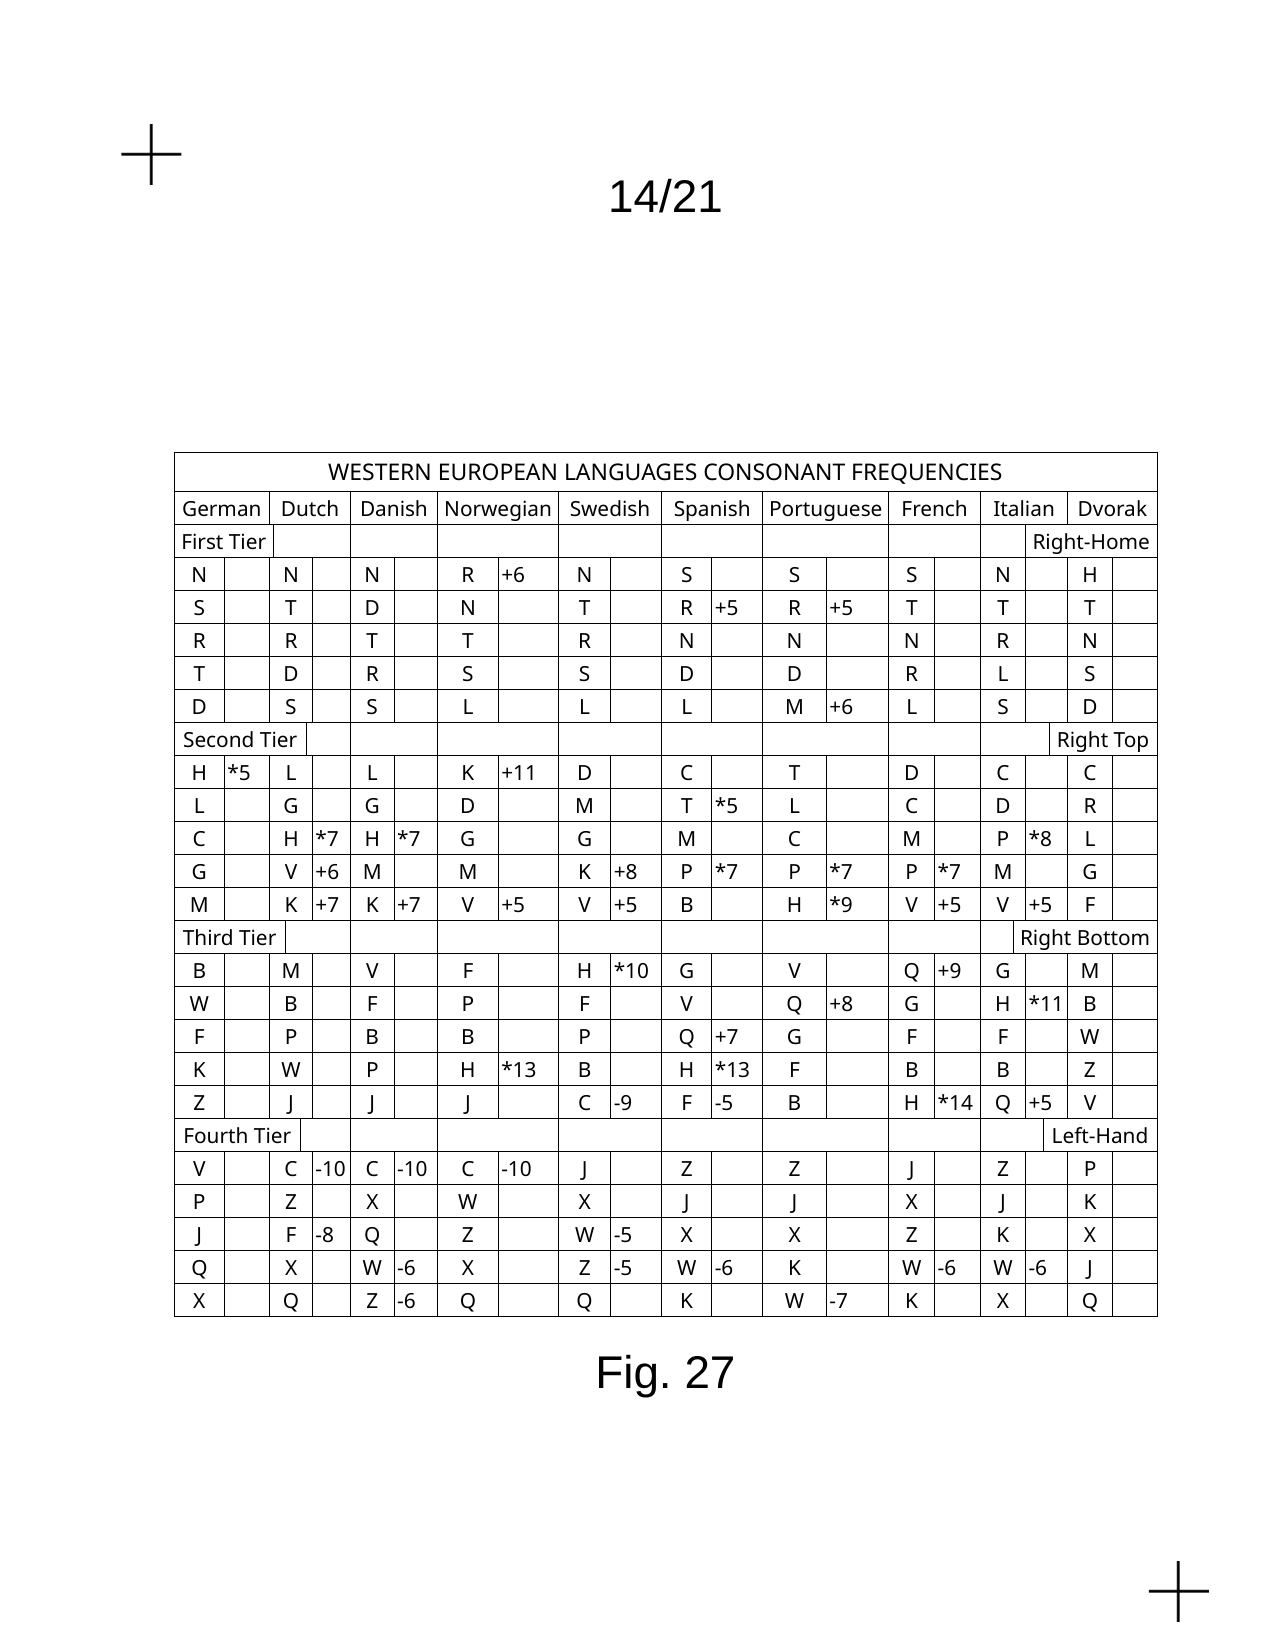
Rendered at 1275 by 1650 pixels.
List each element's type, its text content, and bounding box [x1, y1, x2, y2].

table_cell Q [351, 1218, 394, 1250]
table_cell [827, 624, 888, 656]
table_cell [981, 1119, 1043, 1151]
table_cell T [763, 756, 826, 788]
table_cell [712, 1284, 762, 1316]
table_cell C [438, 1152, 498, 1184]
table_cell [611, 1185, 661, 1217]
table_cell V [763, 954, 826, 986]
table_cell [1113, 1152, 1157, 1184]
table_cell -5 [712, 1086, 762, 1118]
table_cell X [351, 1185, 394, 1217]
table_cell B [559, 1053, 610, 1085]
table_cell [1026, 789, 1067, 821]
table_cell [1026, 657, 1067, 689]
table_cell C [270, 1152, 312, 1184]
table_cell T [175, 657, 224, 689]
table_cell [662, 1119, 762, 1151]
table_cell [1026, 1284, 1067, 1316]
table_cell *7 [395, 822, 437, 854]
table_cell P [763, 855, 826, 887]
table_cell Z [889, 1218, 934, 1250]
table_cell S [1068, 657, 1112, 689]
table_cell [1026, 591, 1067, 623]
table_cell [225, 822, 269, 854]
table_cell F [981, 1020, 1025, 1052]
table_cell -5 [611, 1251, 661, 1283]
table_cell Z [270, 1185, 312, 1217]
table_cell [935, 1185, 980, 1217]
table_cell [611, 1152, 661, 1184]
table_cell Q [662, 1020, 711, 1052]
table_cell B [270, 987, 312, 1019]
table_cell [889, 525, 980, 557]
table_cell *11 [1026, 987, 1067, 1019]
table_cell [1026, 558, 1067, 590]
table_cell K [1068, 1185, 1112, 1217]
table_cell J [763, 1185, 826, 1217]
table_cell [225, 657, 269, 689]
table_cell S [351, 690, 394, 722]
table_cell [351, 525, 437, 557]
table_cell K [559, 855, 610, 887]
table_cell [1113, 822, 1157, 854]
table_cell F [763, 1053, 826, 1085]
table_cell [225, 624, 269, 656]
picture [1148, 1561, 1209, 1622]
table_cell W [1068, 1020, 1112, 1052]
table_cell K [351, 888, 394, 920]
table_cell T [662, 789, 711, 821]
table_cell [395, 1053, 437, 1085]
table_cell [395, 789, 437, 821]
table_cell [395, 954, 437, 986]
table_cell +5 [611, 888, 661, 920]
table_cell *14 [935, 1086, 980, 1118]
table_cell [1113, 1284, 1157, 1316]
table_cell [274, 525, 350, 557]
table_cell W [438, 1185, 498, 1217]
table_cell H [763, 888, 826, 920]
table_cell Z [981, 1152, 1025, 1184]
table_cell T [438, 624, 498, 656]
table_cell D [270, 657, 312, 689]
table_cell [1113, 1020, 1157, 1052]
table_cell [499, 1251, 558, 1283]
table_cell D [175, 690, 224, 722]
table_cell *9 [827, 888, 888, 920]
table_cell [712, 624, 762, 656]
table_cell P [1068, 1152, 1112, 1184]
table_cell -9 [611, 1086, 661, 1118]
table_cell [313, 558, 350, 590]
table_cell T [559, 591, 610, 623]
table_cell [313, 1020, 350, 1052]
table_cell Swedish [559, 492, 661, 524]
table_cell [611, 987, 661, 1019]
table_cell *10 [611, 954, 661, 986]
table_cell C [175, 822, 224, 854]
table_cell [1113, 1251, 1157, 1283]
table_cell +7 [712, 1020, 762, 1052]
table_cell L [1068, 822, 1112, 854]
table_cell L [662, 690, 711, 722]
table_cell F [351, 987, 394, 1019]
table_cell [611, 1053, 661, 1085]
table_cell [1113, 1218, 1157, 1250]
table_cell T [351, 624, 394, 656]
table_cell [763, 921, 888, 953]
table_cell S [438, 657, 498, 689]
table_cell +5 [827, 591, 888, 623]
table_cell Z [763, 1152, 826, 1184]
table_cell [313, 954, 350, 986]
table_cell [351, 921, 437, 953]
table_cell [827, 954, 888, 986]
table_cell [611, 1020, 661, 1052]
table_cell -10 [499, 1152, 558, 1184]
table_cell +11 [499, 756, 558, 788]
table_cell H [559, 954, 610, 986]
table_cell T [270, 591, 312, 623]
table_cell G [438, 822, 498, 854]
table_cell [395, 624, 437, 656]
table_cell R [981, 624, 1025, 656]
table_cell Z [351, 1284, 394, 1316]
table_cell [1026, 954, 1067, 986]
table_cell -10 [313, 1152, 350, 1184]
table_cell -8 [313, 1218, 350, 1250]
table_cell V [351, 954, 394, 986]
table_cell H [1068, 558, 1112, 590]
table_cell [225, 1020, 269, 1052]
table_cell B [981, 1053, 1025, 1085]
table_cell W [662, 1251, 711, 1283]
table_cell [827, 1020, 888, 1052]
table_cell French [889, 492, 980, 524]
table_cell [395, 1185, 437, 1217]
table_cell -6 [935, 1251, 980, 1283]
table_cell [225, 888, 269, 920]
table_cell N [981, 558, 1025, 590]
table_cell [313, 1053, 350, 1085]
table_cell W [175, 987, 224, 1019]
table_cell +5 [1026, 888, 1067, 920]
table_cell V [981, 888, 1025, 920]
table_cell [313, 591, 350, 623]
table_cell M [351, 855, 394, 887]
table_cell [1113, 756, 1157, 788]
table_cell *5 [225, 756, 269, 788]
table_cell Z [175, 1086, 224, 1118]
table_cell X [559, 1185, 610, 1217]
table_cell D [981, 789, 1025, 821]
table_cell P [981, 822, 1025, 854]
table_cell [1026, 1185, 1067, 1217]
table_cell L [270, 756, 312, 788]
table_cell N [270, 558, 312, 590]
table_cell V [662, 987, 711, 1019]
table_cell L [763, 789, 826, 821]
table_cell F [175, 1020, 224, 1052]
table_cell K [763, 1251, 826, 1283]
table_cell W [559, 1218, 610, 1250]
table_cell W [889, 1251, 934, 1283]
table_cell [763, 723, 888, 755]
table_cell N [662, 624, 711, 656]
table_cell [225, 690, 269, 722]
table_cell [981, 921, 1013, 953]
table_cell +8 [611, 855, 661, 887]
table_cell R [351, 657, 394, 689]
table_cell [935, 756, 980, 788]
table_cell R [175, 624, 224, 656]
table_cell K [889, 1284, 934, 1316]
table_cell S [981, 690, 1025, 722]
table_cell [286, 921, 350, 953]
table_cell C [763, 822, 826, 854]
table_cell [395, 1020, 437, 1052]
table_cell S [175, 591, 224, 623]
table_cell [1026, 1020, 1067, 1052]
table_cell [395, 1086, 437, 1118]
table_cell [1113, 624, 1157, 656]
table_cell -6 [395, 1251, 437, 1283]
table_cell J [981, 1185, 1025, 1217]
table_cell *7 [313, 822, 350, 854]
table_cell [935, 822, 980, 854]
table_cell K [662, 1284, 711, 1316]
table_cell [499, 822, 558, 854]
table_cell M [662, 822, 711, 854]
table_cell [935, 690, 980, 722]
table_cell R [270, 624, 312, 656]
table_cell X [270, 1251, 312, 1283]
table_cell R [1068, 789, 1112, 821]
table_cell Q [270, 1284, 312, 1316]
table_cell M [763, 690, 826, 722]
table_cell F [1068, 888, 1112, 920]
table_cell -10 [395, 1152, 437, 1184]
table_cell [225, 855, 269, 887]
table_cell Portuguese [763, 492, 888, 524]
table_cell [1113, 855, 1157, 887]
table_cell Dutch [270, 492, 350, 524]
table_cell [662, 525, 762, 557]
table_cell Z [662, 1152, 711, 1184]
table_cell [935, 1053, 980, 1085]
table_cell X [763, 1218, 826, 1250]
table_cell [1026, 1053, 1067, 1085]
table_cell B [1068, 987, 1112, 1019]
table_cell [313, 1185, 350, 1217]
table_cell [712, 888, 762, 920]
table_cell [313, 1284, 350, 1316]
table_cell R [889, 657, 934, 689]
table_cell P [889, 855, 934, 887]
table_cell X [175, 1284, 224, 1316]
table_cell Q [763, 987, 826, 1019]
table_cell First Tier [175, 525, 273, 557]
table_cell C [1068, 756, 1112, 788]
table_cell D [889, 756, 934, 788]
table_cell R [559, 624, 610, 656]
table_cell [662, 723, 762, 755]
table_cell [225, 591, 269, 623]
table_cell +6 [499, 558, 558, 590]
table_cell T [981, 591, 1025, 623]
table_cell [351, 1119, 437, 1151]
table_cell N [763, 624, 826, 656]
table_cell [611, 558, 661, 590]
table_cell [981, 525, 1025, 557]
table_cell H [175, 756, 224, 788]
table_cell H [981, 987, 1025, 1019]
table_header WESTERN EUROPEAN LANGUAGES CONSONANT FREQUENCIES [175, 453, 1157, 491]
table_cell Second Tier [175, 723, 306, 755]
table_cell [499, 1086, 558, 1118]
table_cell V [175, 1152, 224, 1184]
table_cell [712, 558, 762, 590]
table_cell [827, 1152, 888, 1184]
table_cell [301, 1119, 350, 1151]
table_cell W [981, 1251, 1025, 1283]
table_cell Q [438, 1284, 498, 1316]
table_cell C [351, 1152, 394, 1184]
table_cell K [270, 888, 312, 920]
table_cell [499, 591, 558, 623]
table_cell [827, 756, 888, 788]
table_cell G [662, 954, 711, 986]
table_cell P [438, 987, 498, 1019]
table_cell [827, 789, 888, 821]
table_cell [313, 756, 350, 788]
table_cell J [662, 1185, 711, 1217]
table_cell *13 [712, 1053, 762, 1085]
table_cell K [175, 1053, 224, 1085]
table_cell [499, 690, 558, 722]
table_cell G [270, 789, 312, 821]
table_cell [763, 1119, 888, 1151]
table_cell C [559, 1086, 610, 1118]
table_cell [438, 525, 558, 557]
table_cell T [889, 591, 934, 623]
table_cell [225, 1251, 269, 1283]
text Fig. 27 [150, 1345, 1181, 1398]
table_cell R [438, 558, 498, 590]
table_cell V [889, 888, 934, 920]
table_cell M [270, 954, 312, 986]
table_cell [499, 987, 558, 1019]
table_cell [225, 1086, 269, 1118]
table_cell [827, 1251, 888, 1283]
table_cell [395, 690, 437, 722]
table_cell [827, 1086, 888, 1118]
table_cell [225, 954, 269, 986]
table_cell [712, 987, 762, 1019]
table_cell N [559, 558, 610, 590]
table_cell W [763, 1284, 826, 1316]
table_cell +5 [935, 888, 980, 920]
table_cell P [175, 1185, 224, 1217]
table_cell [559, 1119, 661, 1151]
table_cell [935, 987, 980, 1019]
table_cell M [889, 822, 934, 854]
table_cell [1026, 855, 1067, 887]
table_cell Spanish [662, 492, 762, 524]
table_cell [559, 525, 661, 557]
table_cell F [270, 1218, 312, 1250]
table_cell +6 [313, 855, 350, 887]
table_cell S [763, 558, 826, 590]
table_cell [313, 987, 350, 1019]
table_cell W [270, 1053, 312, 1085]
table_cell D [662, 657, 711, 689]
table_cell F [438, 954, 498, 986]
table_cell [499, 1020, 558, 1052]
table_cell [225, 789, 269, 821]
table_cell N [1068, 624, 1112, 656]
table_cell X [889, 1185, 934, 1217]
table_cell [827, 558, 888, 590]
table_cell -7 [827, 1284, 888, 1316]
table_cell B [351, 1020, 394, 1052]
table_cell +7 [313, 888, 350, 920]
table_cell J [270, 1086, 312, 1118]
table_cell L [351, 756, 394, 788]
table_cell P [662, 855, 711, 887]
table_cell [499, 954, 558, 986]
table_cell L [438, 690, 498, 722]
table_cell [313, 1086, 350, 1118]
table_cell [935, 1284, 980, 1316]
table_cell V [559, 888, 610, 920]
table_cell [662, 921, 762, 953]
table_cell Norwegian [438, 492, 558, 524]
table_cell G [763, 1020, 826, 1052]
table_cell H [438, 1053, 498, 1085]
table_cell [499, 789, 558, 821]
table_cell Z [559, 1251, 610, 1283]
table_cell P [270, 1020, 312, 1052]
table_cell [1026, 624, 1067, 656]
table_cell Q [889, 954, 934, 986]
table_cell [611, 756, 661, 788]
table_cell M [175, 888, 224, 920]
table_cell S [662, 558, 711, 590]
table_cell +8 [827, 987, 888, 1019]
table_cell [712, 822, 762, 854]
table_cell -6 [395, 1284, 437, 1316]
table_cell B [175, 954, 224, 986]
table_cell [1113, 591, 1157, 623]
table_cell K [438, 756, 498, 788]
table_cell G [559, 822, 610, 854]
picture [121, 124, 182, 185]
table_cell D [351, 591, 394, 623]
table_cell M [981, 855, 1025, 887]
table_cell [225, 558, 269, 590]
table_cell J [889, 1152, 934, 1184]
table_cell *5 [712, 789, 762, 821]
table_cell G [351, 789, 394, 821]
table_cell H [662, 1053, 711, 1085]
table_cell [611, 591, 661, 623]
table_cell [395, 756, 437, 788]
table_cell D [438, 789, 498, 821]
table_cell P [351, 1053, 394, 1085]
table_cell S [889, 558, 934, 590]
table_cell [313, 624, 350, 656]
table_cell [611, 624, 661, 656]
table_cell D [1068, 690, 1112, 722]
table_cell Dvorak [1068, 492, 1157, 524]
table_cell B [662, 888, 711, 920]
table_cell [712, 690, 762, 722]
table_cell +6 [827, 690, 888, 722]
table_cell [1113, 690, 1157, 722]
table_cell V [270, 855, 312, 887]
table_cell [712, 954, 762, 986]
table_cell J [1068, 1251, 1112, 1283]
table_cell R [662, 591, 711, 623]
table_cell W [351, 1251, 394, 1283]
table_cell S [270, 690, 312, 722]
table_cell [935, 1152, 980, 1184]
table_cell [499, 624, 558, 656]
table_cell [763, 525, 888, 557]
table_cell X [981, 1284, 1025, 1316]
table_cell J [559, 1152, 610, 1184]
table_cell G [981, 954, 1025, 986]
table_cell *7 [935, 855, 980, 887]
table_cell [395, 591, 437, 623]
table_cell [225, 1053, 269, 1085]
table_cell [1113, 657, 1157, 689]
table_cell [438, 1119, 558, 1151]
table_cell [313, 690, 350, 722]
table_cell L [559, 690, 610, 722]
table_cell [499, 1218, 558, 1250]
table_cell M [1068, 954, 1112, 986]
table_cell [611, 657, 661, 689]
table_cell [1026, 1152, 1067, 1184]
table_cell [712, 1152, 762, 1184]
table_cell [225, 1152, 269, 1184]
table_cell J [438, 1086, 498, 1118]
table_cell [313, 1251, 350, 1283]
table_cell [395, 855, 437, 887]
table_cell Left-Hand [1044, 1119, 1157, 1151]
table_cell [395, 987, 437, 1019]
table_cell [935, 789, 980, 821]
table_cell [1026, 1218, 1067, 1250]
table_cell L [889, 690, 934, 722]
table_cell J [175, 1218, 224, 1250]
table_cell [1113, 1053, 1157, 1085]
table_cell [712, 1185, 762, 1217]
table_cell [395, 1218, 437, 1250]
table_cell R [763, 591, 826, 623]
table_cell G [175, 855, 224, 887]
table_cell [712, 1218, 762, 1250]
table_cell F [662, 1086, 711, 1118]
table_cell +5 [499, 888, 558, 920]
table_cell [307, 723, 350, 755]
table_cell L [175, 789, 224, 821]
table_cell B [889, 1053, 934, 1085]
table_cell [712, 657, 762, 689]
table_cell *7 [827, 855, 888, 887]
table_cell G [1068, 855, 1112, 887]
table_cell C [889, 789, 934, 821]
text 14/21 [150, 169, 1181, 222]
table_cell [395, 657, 437, 689]
table_cell German [175, 492, 269, 524]
table_cell [1113, 954, 1157, 986]
table_cell T [1068, 591, 1112, 623]
table_cell Q [175, 1251, 224, 1283]
table_cell [827, 1218, 888, 1250]
table_cell Danish [351, 492, 437, 524]
table_cell [559, 723, 661, 755]
table_cell *8 [1026, 822, 1067, 854]
table_cell [827, 822, 888, 854]
table_cell Q [559, 1284, 610, 1316]
table_cell [559, 921, 661, 953]
table_cell Fourth Tier [175, 1119, 300, 1151]
table_cell [225, 987, 269, 1019]
table_cell Z [438, 1218, 498, 1250]
table_cell Q [1068, 1284, 1112, 1316]
table_cell B [763, 1086, 826, 1118]
table_cell [225, 1284, 269, 1316]
table_cell D [763, 657, 826, 689]
table_cell H [889, 1086, 934, 1118]
table_cell +7 [395, 888, 437, 920]
table_cell J [351, 1086, 394, 1118]
table_cell [827, 657, 888, 689]
table_cell L [981, 657, 1025, 689]
table_cell G [889, 987, 934, 1019]
table_cell [1113, 1086, 1157, 1118]
table_cell [499, 855, 558, 887]
table_cell [935, 1218, 980, 1250]
table_cell [935, 558, 980, 590]
table_cell N [889, 624, 934, 656]
table_cell [935, 1020, 980, 1052]
table_cell P [559, 1020, 610, 1052]
table_cell [351, 723, 437, 755]
table_cell C [662, 756, 711, 788]
table_cell V [1068, 1086, 1112, 1118]
table_cell [1113, 1185, 1157, 1217]
table_cell Z [1068, 1053, 1112, 1085]
table_cell [395, 558, 437, 590]
table_cell [889, 723, 980, 755]
table_cell [889, 921, 980, 953]
table_cell [611, 789, 661, 821]
table_cell C [981, 756, 1025, 788]
table_cell [1113, 789, 1157, 821]
table_cell *7 [712, 855, 762, 887]
table_cell N [438, 591, 498, 623]
table_cell N [175, 558, 224, 590]
table_cell S [559, 657, 610, 689]
table_cell [935, 657, 980, 689]
table_cell +9 [935, 954, 980, 986]
table_cell [611, 1284, 661, 1316]
table_cell X [662, 1218, 711, 1250]
table_cell V [438, 888, 498, 920]
table_cell X [1068, 1218, 1112, 1250]
table_cell [712, 756, 762, 788]
table_cell Right Top [1050, 723, 1157, 755]
table_cell [1113, 558, 1157, 590]
table_cell Right-Home [1026, 525, 1157, 557]
table_cell +5 [1026, 1086, 1067, 1118]
table_cell B [438, 1020, 498, 1052]
table_cell M [438, 855, 498, 887]
table_cell [438, 921, 558, 953]
table_cell H [351, 822, 394, 854]
table_cell H [270, 822, 312, 854]
table_cell [313, 789, 350, 821]
table_cell [827, 1185, 888, 1217]
table_cell M [559, 789, 610, 821]
table_cell [438, 723, 558, 755]
table_cell -5 [611, 1218, 661, 1250]
table_cell K [981, 1218, 1025, 1250]
table_cell [499, 657, 558, 689]
table_cell F [889, 1020, 934, 1052]
table_cell -6 [712, 1251, 762, 1283]
table_cell [611, 690, 661, 722]
table_cell [313, 657, 350, 689]
table_cell F [559, 987, 610, 1019]
table_cell [1026, 690, 1067, 722]
table_cell [611, 822, 661, 854]
table_cell [499, 1185, 558, 1217]
table_cell [935, 624, 980, 656]
table_cell D [559, 756, 610, 788]
table_cell Italian [981, 492, 1067, 524]
table_cell Right Bottom [1014, 921, 1157, 953]
table_cell X [438, 1251, 498, 1283]
table_cell +5 [712, 591, 762, 623]
table_cell [827, 1053, 888, 1085]
table_cell [225, 1218, 269, 1250]
table_cell -6 [1026, 1251, 1067, 1283]
table_cell [1026, 756, 1067, 788]
table_cell Q [981, 1086, 1025, 1118]
table_cell Third Tier [175, 921, 285, 953]
table_cell [889, 1119, 980, 1151]
table_cell [1113, 888, 1157, 920]
table_cell [1113, 987, 1157, 1019]
table_cell [981, 723, 1049, 755]
table_cell N [351, 558, 394, 590]
table_cell *13 [499, 1053, 558, 1085]
table_cell [935, 591, 980, 623]
table_cell [225, 1185, 269, 1217]
table_cell [499, 1284, 558, 1316]
